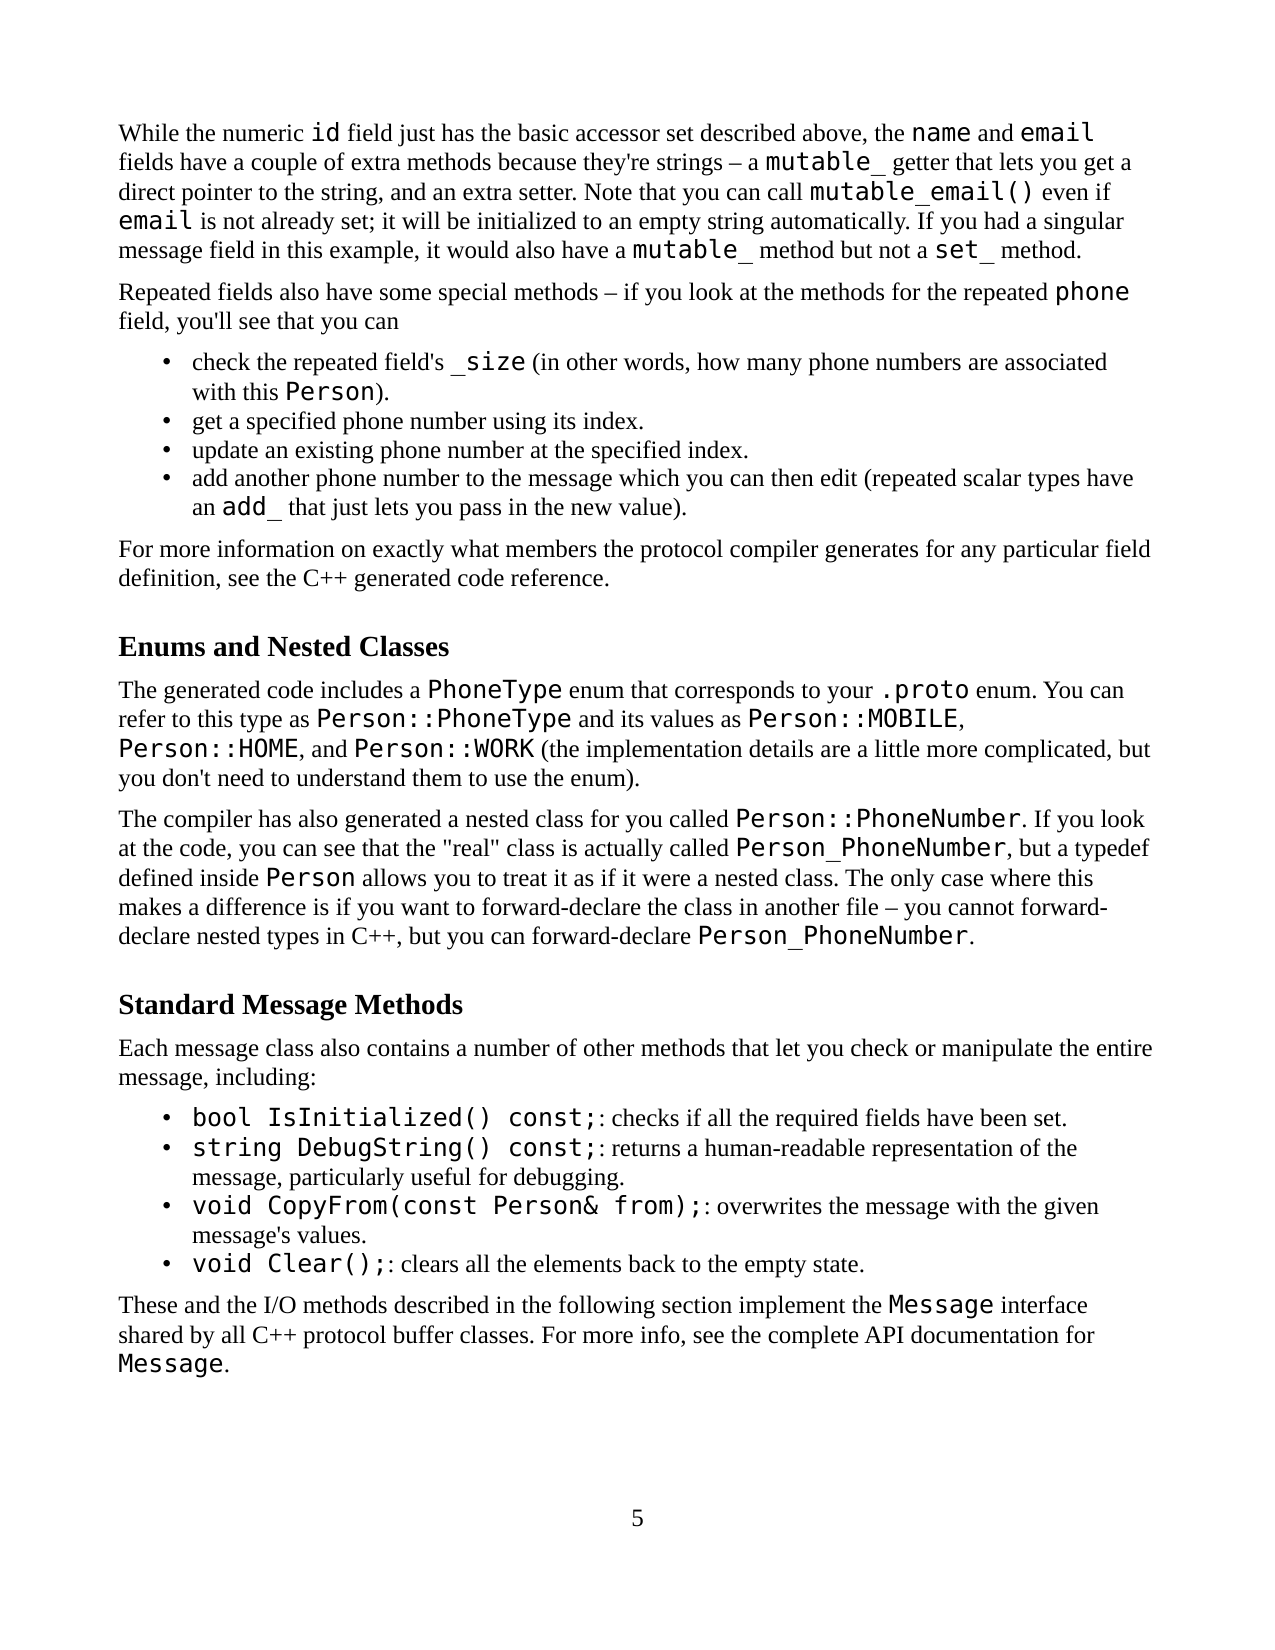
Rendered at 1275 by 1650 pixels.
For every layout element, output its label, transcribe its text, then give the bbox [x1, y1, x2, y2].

text Each message class also contains a number of other methods that let you check or manipulate the entire message, including: [118, 1033, 1157, 1091]
list update an existing phone number at the specified index. [162, 435, 1157, 463]
subtitle Enums and Nested Classes [118, 629, 1157, 663]
text These and the I/O methods described in the following section implement the Message interface shared by all C++ protocol buffer classes. For more info, see the complete API documentation for Message. [118, 1291, 1157, 1378]
text For more information on exactly what members the protocol compiler generates for any particular field definition, see the C++ generated code reference. [118, 534, 1157, 592]
text The generated code includes a PhoneType enum that corresponds to your .proto enum. You can refer to this type as Person::PhoneType and its values as Person::MOBILE, Person::HOME, and Person::WORK (the implementation details are a little more complicated, but you don't need to understand them to use the enum). [118, 675, 1157, 792]
list bool IsInitialized() const;: checks if all the required fields have been set. [162, 1103, 1157, 1133]
text The compiler has also generated a nested class for you called Person::PhoneNumber. If you look at the code, you can see that the "real" class is actually called Person_PhoneNumber, but a typedef defined inside Person allows you to treat it as if it were a nested class. The only case where this makes a difference is if you want to forward-declare the class in another file – you cannot forward-declare nested types in C++, but you can forward-declare Person_PhoneNumber. [118, 804, 1157, 950]
subtitle Standard Message Methods [118, 987, 1157, 1021]
text Repeated fields also have some special methods – if you look at the methods for the repeated phone field, you'll see that you can [118, 277, 1157, 335]
list string DebugString() const;: returns a human-readable representation of the message, particularly useful for debugging. [162, 1133, 1157, 1191]
list check the repeated field's _size (in other words, how many phone numbers are associated with this Person). [162, 347, 1157, 406]
list void Clear();: clears all the elements back to the empty state. [162, 1249, 1157, 1278]
text While the numeric id field just has the basic accessor set described above, the name and email fields have a couple of extra methods because they're strings – a mutable_ getter that lets you get a direct pointer to the string, and an extra setter. Note that you can call mutable_email() even if email is not already set; it will be initialized to an empty string automatically. If you had a singular message field in this example, it would also have a mutable_ method but not a set_ method. [118, 118, 1157, 264]
list add another phone number to the message which you can then edit (repeated scalar types have an add_ that just lets you pass in the new value). [162, 463, 1157, 522]
list get a specified phone number using its index. [162, 406, 1157, 435]
list void CopyFrom(const Person& from);: overwrites the message with the given message's values. [162, 1191, 1157, 1249]
